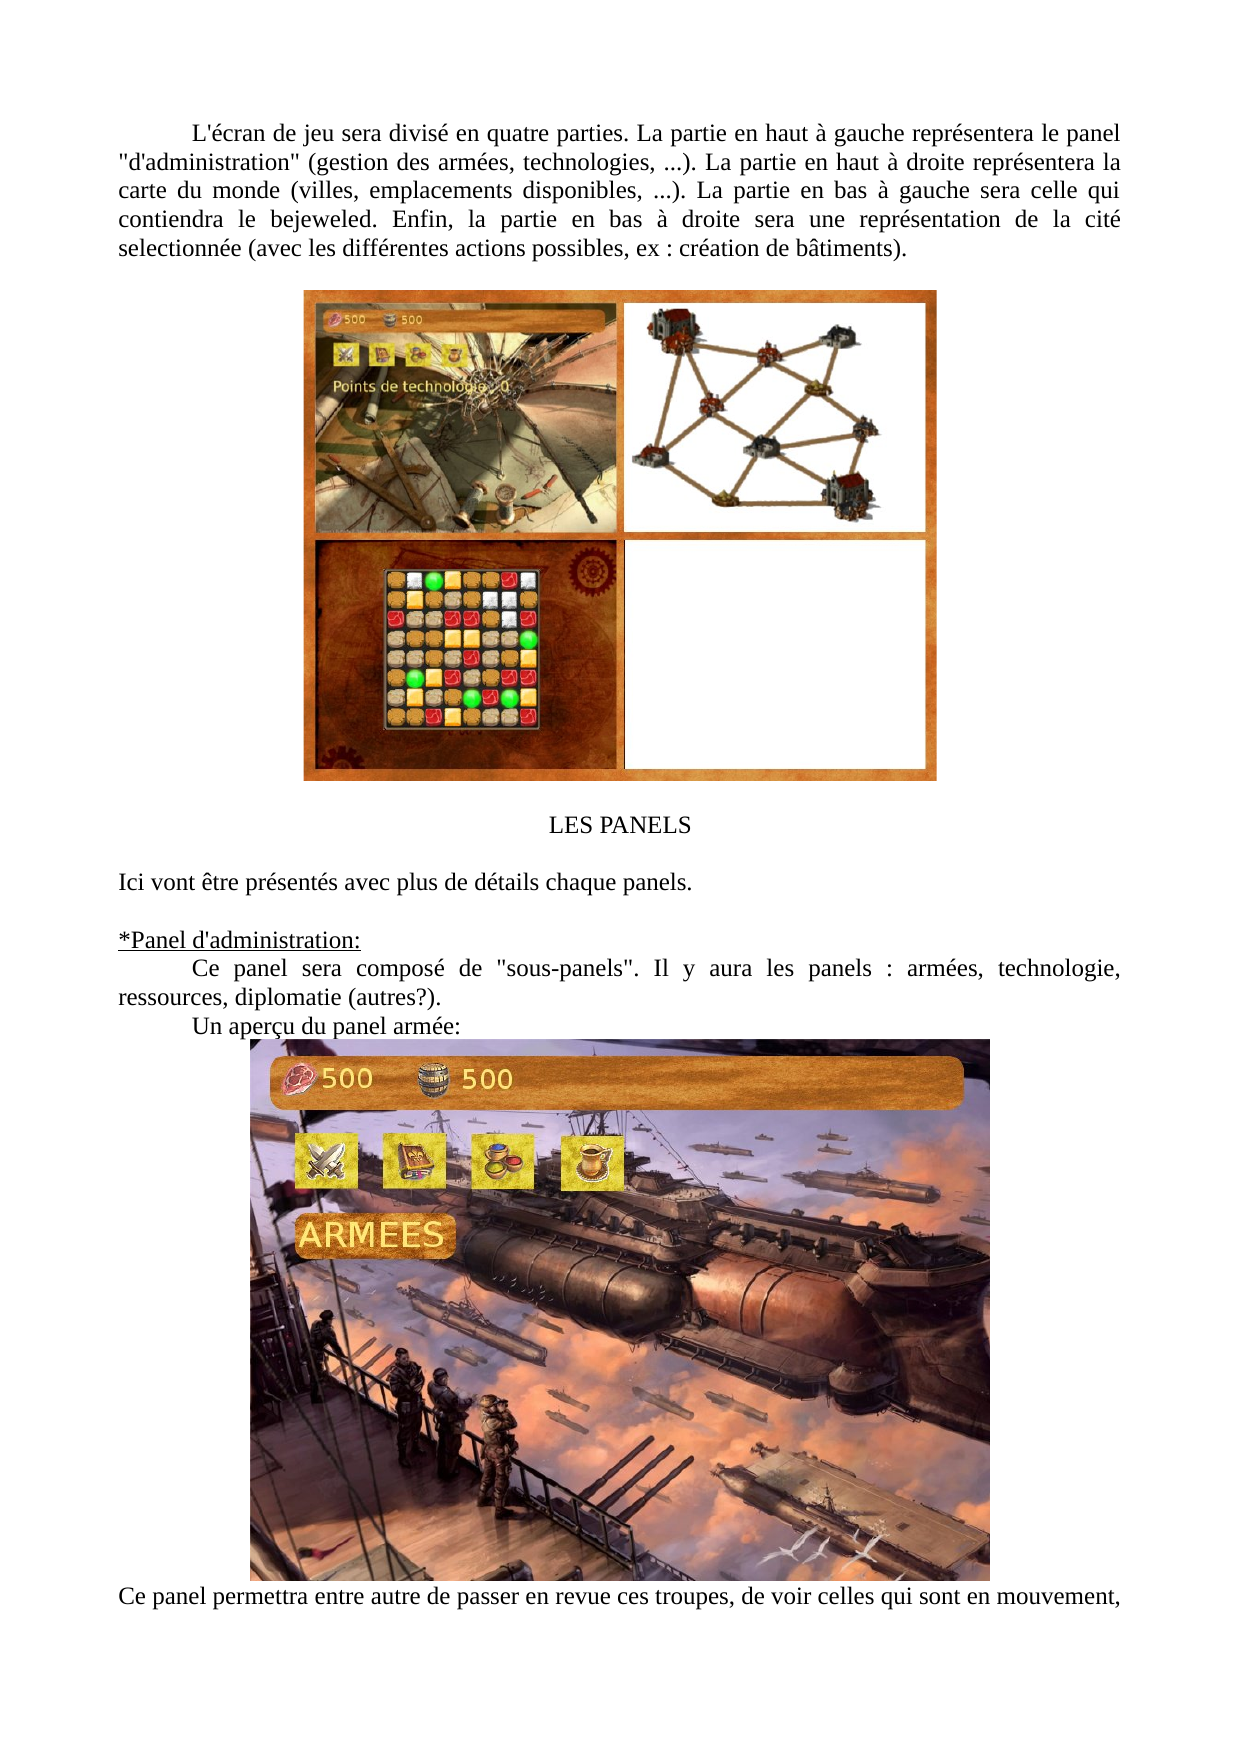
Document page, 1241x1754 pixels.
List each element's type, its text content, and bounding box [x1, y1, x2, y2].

text LES PANELS [118, 810, 1122, 838]
picture [250, 1039, 990, 1581]
text Ce panel sera composé de "sous-panels". Il y aura les panels : armées, technologie, ressources, diplomatie (autres?). [118, 953, 1122, 1011]
text L'écran de jeu sera divisé en quatre parties. La partie en haut à gauche représentera le panel "d'administration" (gestion des armées, technologies, ...). La partie en haut à droite représentera la carte du monde (villes, emplacements disponibles, ...). La partie en bas à gauche sera celle qui contiendra le bejeweled. Enfin, la partie en bas à droite sera une représentation de la cité selectionnée (avec les différentes actions possibles, ex : création de bâtiments). [118, 118, 1122, 262]
text Ce panel permettra entre autre de passer en revue ces troupes, de voir celles qui sont en mouvement, [118, 1040, 1122, 1610]
picture [303, 290, 937, 781]
text Ici vont être présentés avec plus de détails chaque panels. [118, 867, 1122, 896]
text *Panel d'administration: [118, 925, 1122, 953]
text Un aperçu du panel armée: [118, 1011, 1122, 1040]
